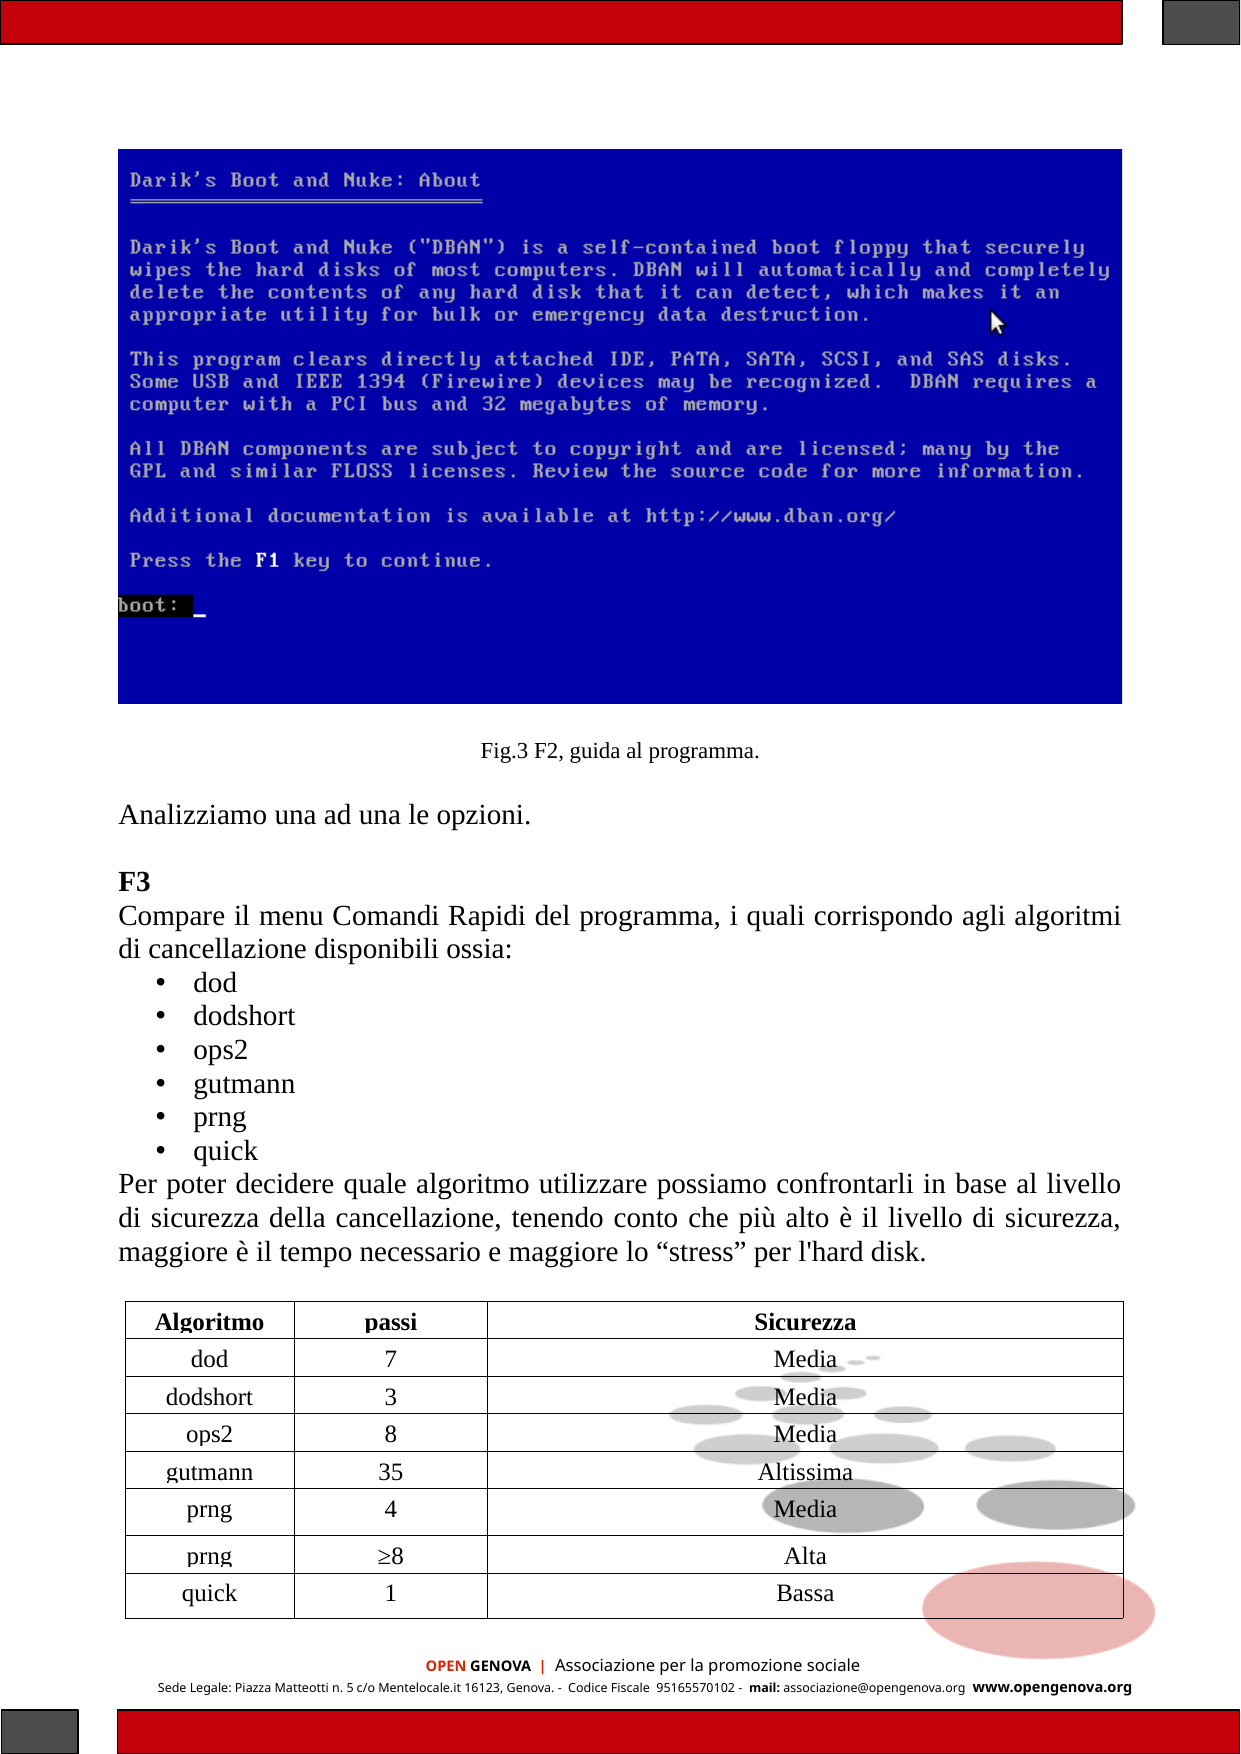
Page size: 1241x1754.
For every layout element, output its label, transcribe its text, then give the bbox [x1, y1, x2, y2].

picture [658, 1377, 1123, 1413]
table_cell Media [488, 1414, 658, 1451]
table_cell prng [126, 1536, 294, 1573]
table_cell Altissima [488, 1452, 658, 1488]
table_cell 7 [295, 1339, 487, 1376]
text Analizziamo una ad una le opzioni. [118, 797, 1122, 831]
table_cell 3 [295, 1377, 487, 1413]
picture [658, 1452, 1123, 1488]
table_cell dodshort [126, 1377, 294, 1413]
list quick [156, 1133, 1122, 1167]
list prng [156, 1099, 1122, 1133]
table_cell quick [126, 1574, 294, 1618]
text Fig.3 F2, guida al programma. [118, 737, 1122, 763]
table_header Sicurezza [488, 1302, 1123, 1338]
table_cell dod [126, 1339, 294, 1376]
text F3 [118, 864, 1122, 898]
table_cell Media [488, 1377, 658, 1413]
list dod [156, 965, 1122, 998]
table_cell 1 [295, 1574, 487, 1618]
picture [658, 1340, 1185, 1684]
picture [658, 1414, 1123, 1451]
text Per poter decidere quale algoritmo utilizzare possiamo confrontarli in base al livello di sicurezza della cancellazione, tenendo conto che più alto è il livello di sicurezza, maggiore è il tempo necessario e maggiore lo “stress” per l'hard disk. [118, 1167, 1122, 1267]
list ops2 [156, 1032, 1122, 1066]
picture [118, 149, 1123, 704]
picture [658, 1536, 1123, 1573]
table_cell Media [488, 1339, 1123, 1376]
text Compare il menu Comandi Rapidi del programma, i quali corrispondo agli algoritmi di cancellazione disponibili ossia: [118, 898, 1122, 965]
table_header Algoritmo [126, 1302, 294, 1338]
table_header passi [295, 1302, 487, 1338]
table_cell prng [126, 1489, 294, 1535]
table_cell ops2 [126, 1414, 294, 1451]
picture [658, 1489, 1123, 1535]
picture [658, 1340, 1123, 1376]
table_cell Media [488, 1489, 658, 1535]
table_cell 35 [295, 1452, 487, 1488]
table_cell 8 [295, 1414, 487, 1451]
table_cell Bassa [488, 1574, 658, 1618]
table_cell Alta [488, 1536, 658, 1573]
list dodshort [156, 998, 1122, 1032]
list gutmann [156, 1066, 1122, 1099]
table_cell ≥8 [295, 1536, 487, 1573]
table_cell gutmann [126, 1452, 294, 1488]
table_cell 4 [295, 1489, 487, 1535]
